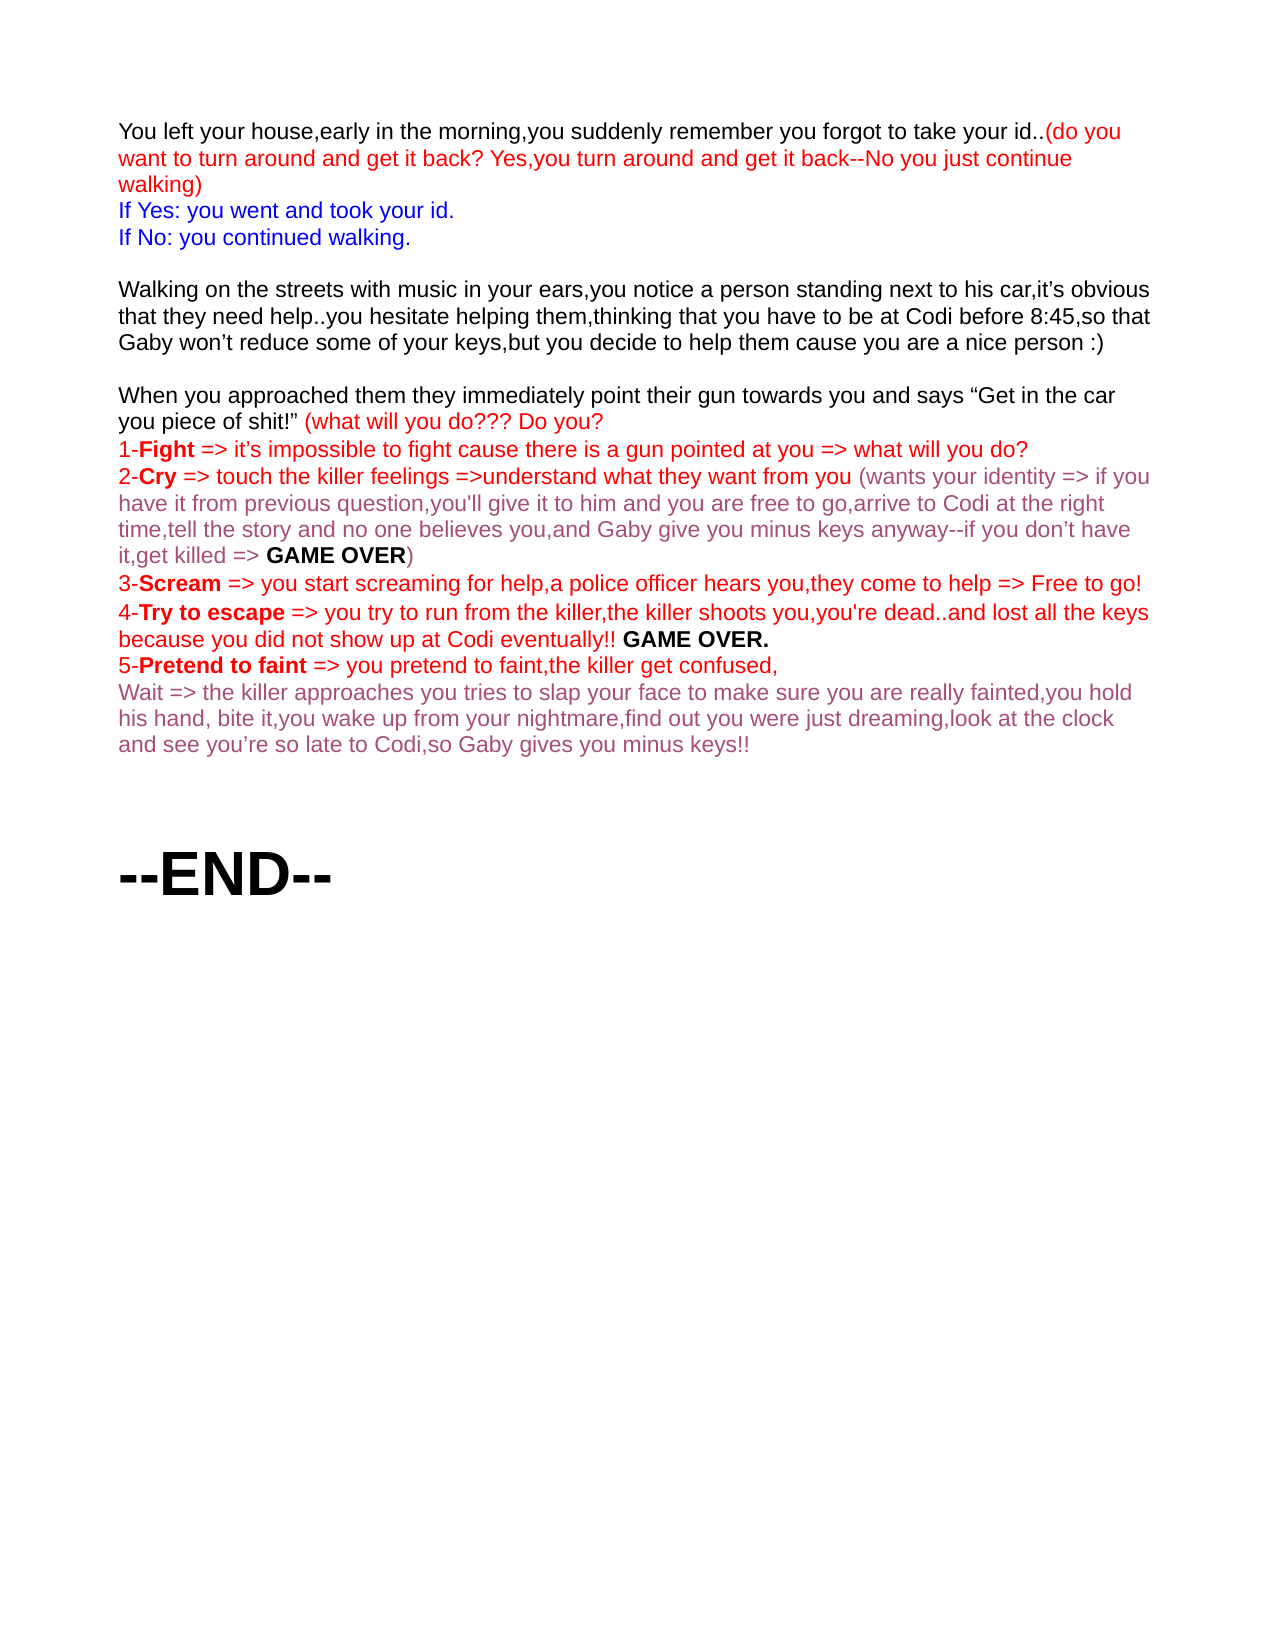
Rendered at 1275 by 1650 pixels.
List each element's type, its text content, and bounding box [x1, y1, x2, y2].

text You left your house,early in the morning,you suddenly remember you forgot to take your id..(do you want to turn around and get it back? Yes,you turn around and get it back--No you just continue walking) If Yes: you went and took your id. If No: you continued walking. Walking on the streets with music in your ears,you notice a person standing next to his car,it’s obvious that they need help..you hesitate helping them,thinking that you have to be at Codi before 8:45,so that Gaby won’t reduce some of your keys,but you decide to help them cause you are a nice person :) When you approached them they immediately point their gun towards you and says “Get in the car you piece of shit!” (what will you do??? Do you? 1-Fight => it’s impossible to fight cause there is a gun pointed at you => what will you do? 2-Cry => touch the killer feelings =>understand what they want from you (wants your identity => if you have it from previous question,you'll give it to him and you are free to go,arrive to Codi at the right time,tell the story and no one believes you,and Gaby give you minus keys anyway--if you don’t have it,get killed => GAME OVER) 3-Scream => you start screaming for help,a police officer hears you,they come to help => Free to go! 4-Try to escape => you try to run from the killer,the killer shoots you,you're dead..and lost all the keys because you did not show up at Codi eventually!! GAME OVER. 5-Pretend to faint => you pretend to faint,the killer get confused, Wait => the killer approaches you tries to slap your face to make sure you are really fainted,you hold his hand, bite it,you wake up from your nightmare,find out you were just dreaming,look at the clock and see you’re so late to Codi,so Gaby gives you minus keys!! --END-- [118, 118, 1157, 909]
